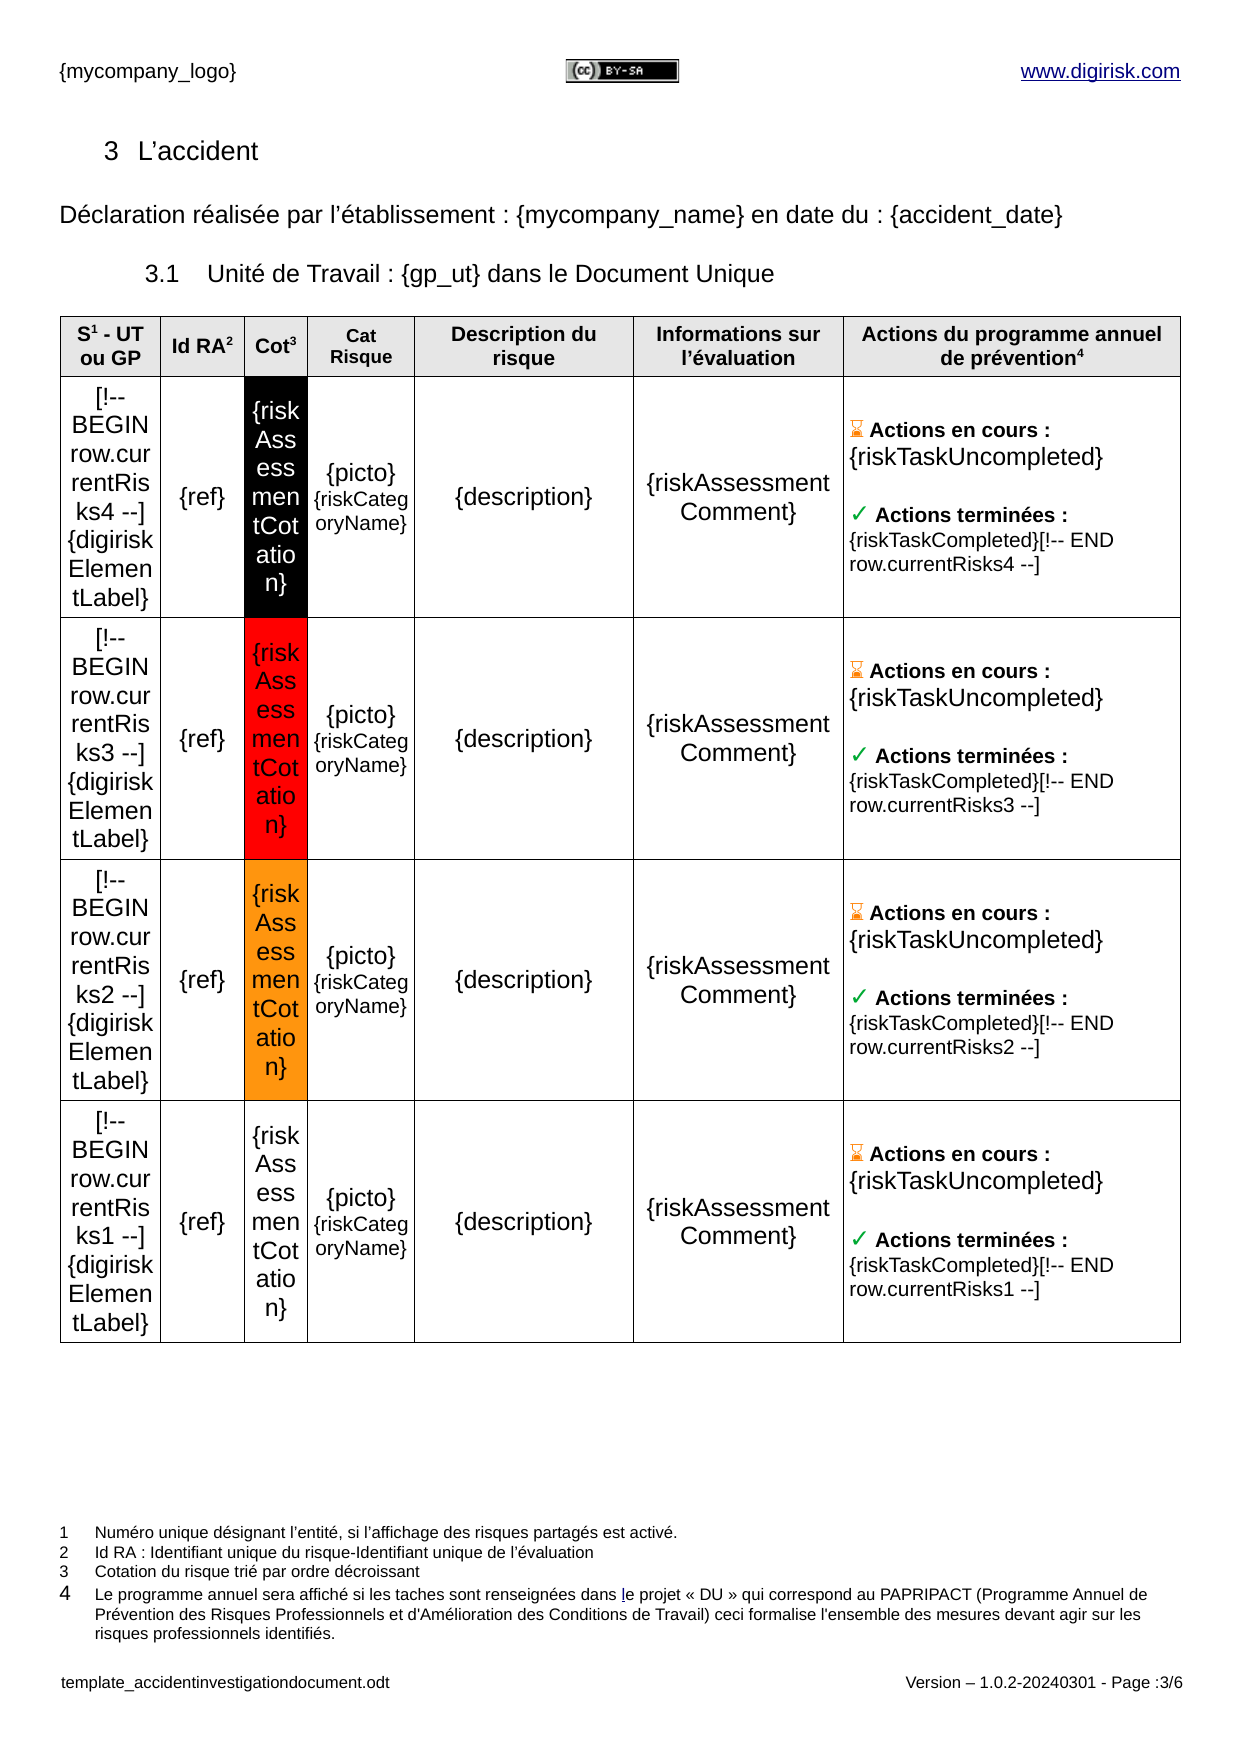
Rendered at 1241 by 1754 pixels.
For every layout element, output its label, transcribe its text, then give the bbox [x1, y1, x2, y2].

subtitle L’accident [96, 134, 1181, 166]
picture [565, 59, 680, 83]
table_header Cot [245, 317, 307, 376]
table_cell ⌛ Actions en cours : {riskTaskUncompleted} ✓ Actions terminées : {riskTaskCompleted}[!-- END row.currentRisks1 --] [844, 1101, 1180, 1342]
table_cell {riskAssessmentCotation} [245, 377, 307, 617]
table_cell {description} [415, 1101, 633, 1342]
table_cell {picto} {riskCategoryName} [308, 860, 414, 1100]
table_cell {riskAssessmentComment} [634, 860, 843, 1100]
table_cell ⌛ Actions en cours : {riskTaskUncompleted} ✓ Actions terminées : {riskTaskCompleted}[!-- END row.currentRisks2 --] [844, 860, 1180, 1100]
table_header Cat Risque [308, 317, 414, 376]
table_cell {ref} [161, 618, 244, 859]
table_cell {riskAssessmentCotation} [245, 860, 307, 1100]
table_cell {description} [415, 618, 633, 859]
table_header S - UT ou GP [61, 317, 160, 376]
table_cell {riskAssessmentCotation} [245, 1101, 307, 1342]
table_cell [!-- BEGIN row.currentRisks2 --]{digiriskElementLabel} [61, 860, 160, 1100]
table_cell [!-- BEGIN row.currentRisks3 --]{digiriskElementLabel} [61, 618, 160, 859]
table_cell {riskAssessmentComment} [634, 377, 843, 617]
table_cell {picto} {riskCategoryName} [308, 377, 414, 617]
table_header Actions du programme annuel de prévention [844, 317, 1180, 376]
text Déclaration réalisée par l’établissement : {mycompany_name} en date du : {accident_date} [59, 201, 1181, 229]
table_cell {riskAssessmentCotation} [245, 618, 307, 859]
table_header Informations sur l’évaluation [634, 317, 843, 376]
table_cell ⌛ Actions en cours : {riskTaskUncompleted} ✓ Actions terminées : {riskTaskCompleted}[!-- END row.currentRisks4 --] [844, 377, 1180, 617]
table_cell {description} [415, 377, 633, 617]
table_cell {riskAssessmentComment} [634, 1101, 843, 1342]
table_header Description du risque [415, 317, 633, 376]
table_cell {picto} {riskCategoryName} [308, 618, 414, 859]
table_cell ⌛ Actions en cours : {riskTaskUncompleted} ✓ Actions terminées : {riskTaskCompleted}[!-- END row.currentRisks3 --] [844, 618, 1180, 859]
table_cell {ref} [161, 860, 244, 1100]
subtitle Unité de Travail : {gp_ut} dans le Document Unique [138, 259, 1181, 287]
table_cell {picto} {riskCategoryName} [308, 1101, 414, 1342]
table_cell {riskAssessmentComment} [634, 618, 843, 859]
table_header Id RA [161, 317, 244, 376]
table_cell [!-- BEGIN row.currentRisks4 --]{digiriskElementLabel} [61, 377, 160, 617]
table_cell {ref} [161, 377, 244, 617]
table_cell [!-- BEGIN row.currentRisks1 --]{digiriskElementLabel} [61, 1101, 160, 1342]
table_cell {ref} [161, 1101, 244, 1342]
table_cell {description} [415, 860, 633, 1100]
